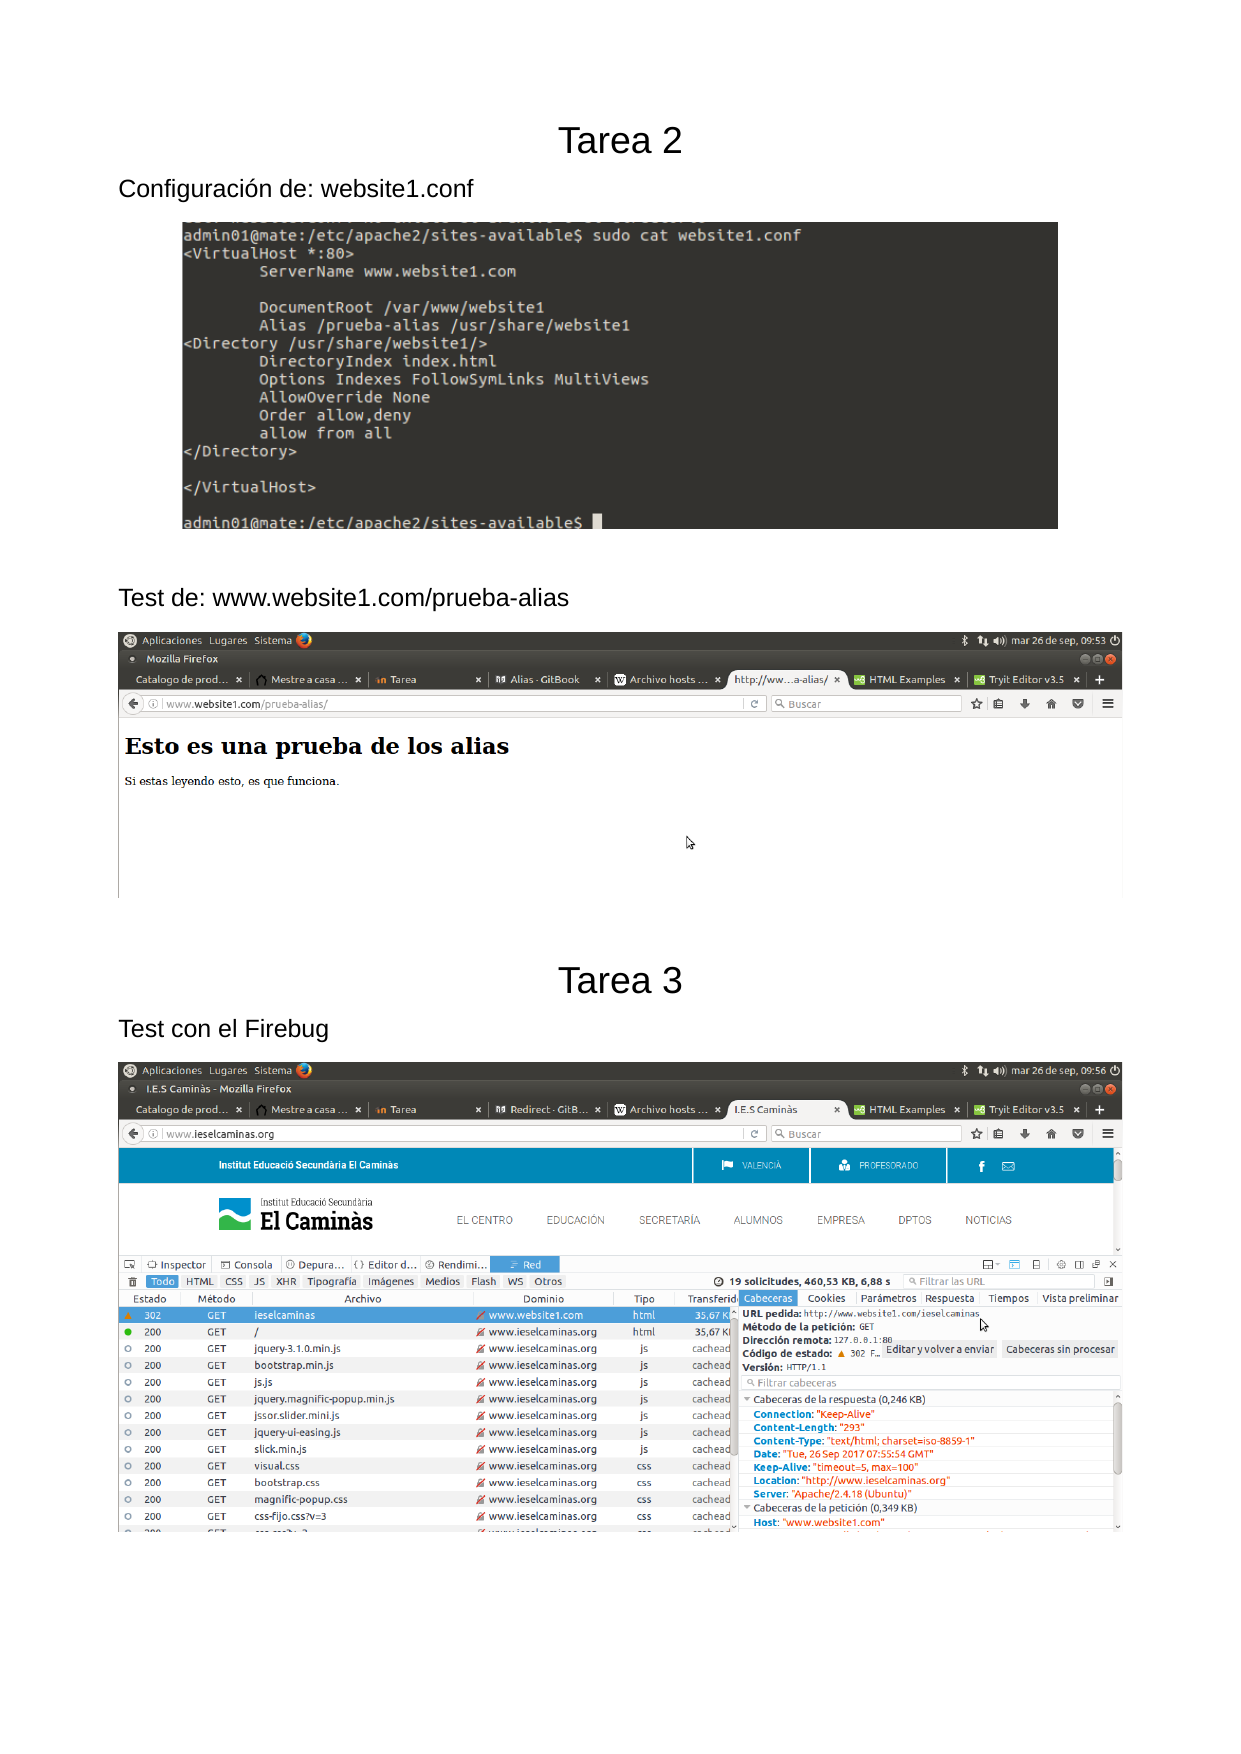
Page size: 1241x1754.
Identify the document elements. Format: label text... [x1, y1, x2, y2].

text Configuración de: website1.conf [118, 174, 1122, 202]
subtitle Tarea 2 [118, 118, 1122, 161]
picture [118, 1062, 1123, 1532]
subtitle Tarea 3 [118, 958, 1122, 1001]
picture [840, 1165, 849, 1170]
text Test con el Firebug [118, 1014, 1122, 1043]
picture [118, 632, 1123, 898]
picture [723, 1162, 732, 1167]
text Test de: www.website1.com/prueba-alias [118, 583, 1122, 612]
